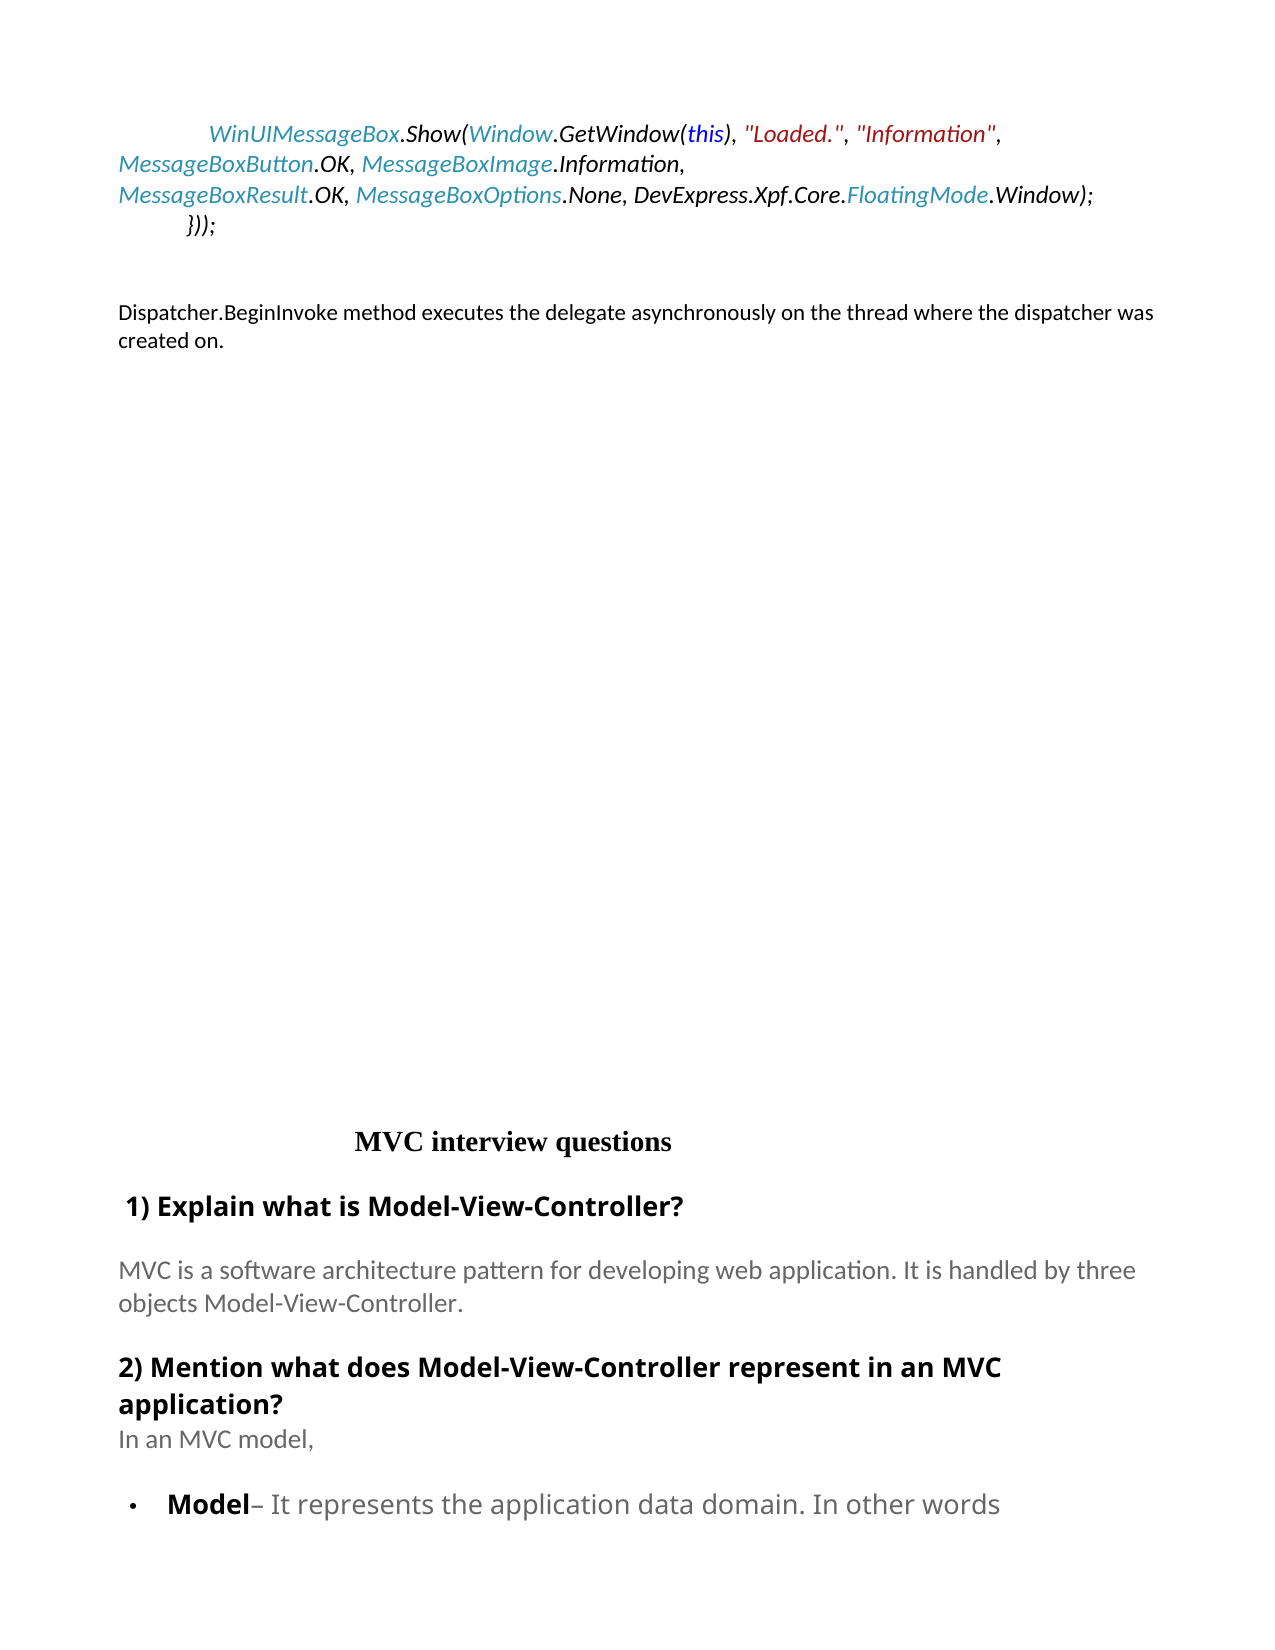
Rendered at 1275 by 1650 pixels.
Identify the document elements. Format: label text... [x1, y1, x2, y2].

text MessageBoxResult.OK, MessageBoxOptions.None, DevExpress.Xpf.Core.FloatingMode.Window); [118, 179, 1157, 210]
text WinUIMessageBox.Show(Window.GetWindow(this), "Loaded.", "Information", MessageBoxButton.OK, MessageBoxImage.Information, [118, 118, 1157, 179]
list Model– It represents the application data domain. In other words [92, 1485, 1157, 1522]
text Dispatcher.BeginInvoke method executes the delegate asynchronously on the thread where the dispatcher was created on. [118, 298, 1157, 354]
text MVC interview questions [118, 1124, 1157, 1158]
text })); [118, 210, 1157, 240]
text In an MVC model, [118, 1423, 1157, 1456]
text 2) Mention what does Model-View-Controller represent in an MVC application? [118, 1349, 1157, 1423]
text 1) Explain what is Model-View-Controller? [118, 1187, 1157, 1224]
text MVC is a software architecture pattern for developing web application. It is handled by three objects Model-View-Controller. [118, 1253, 1157, 1319]
